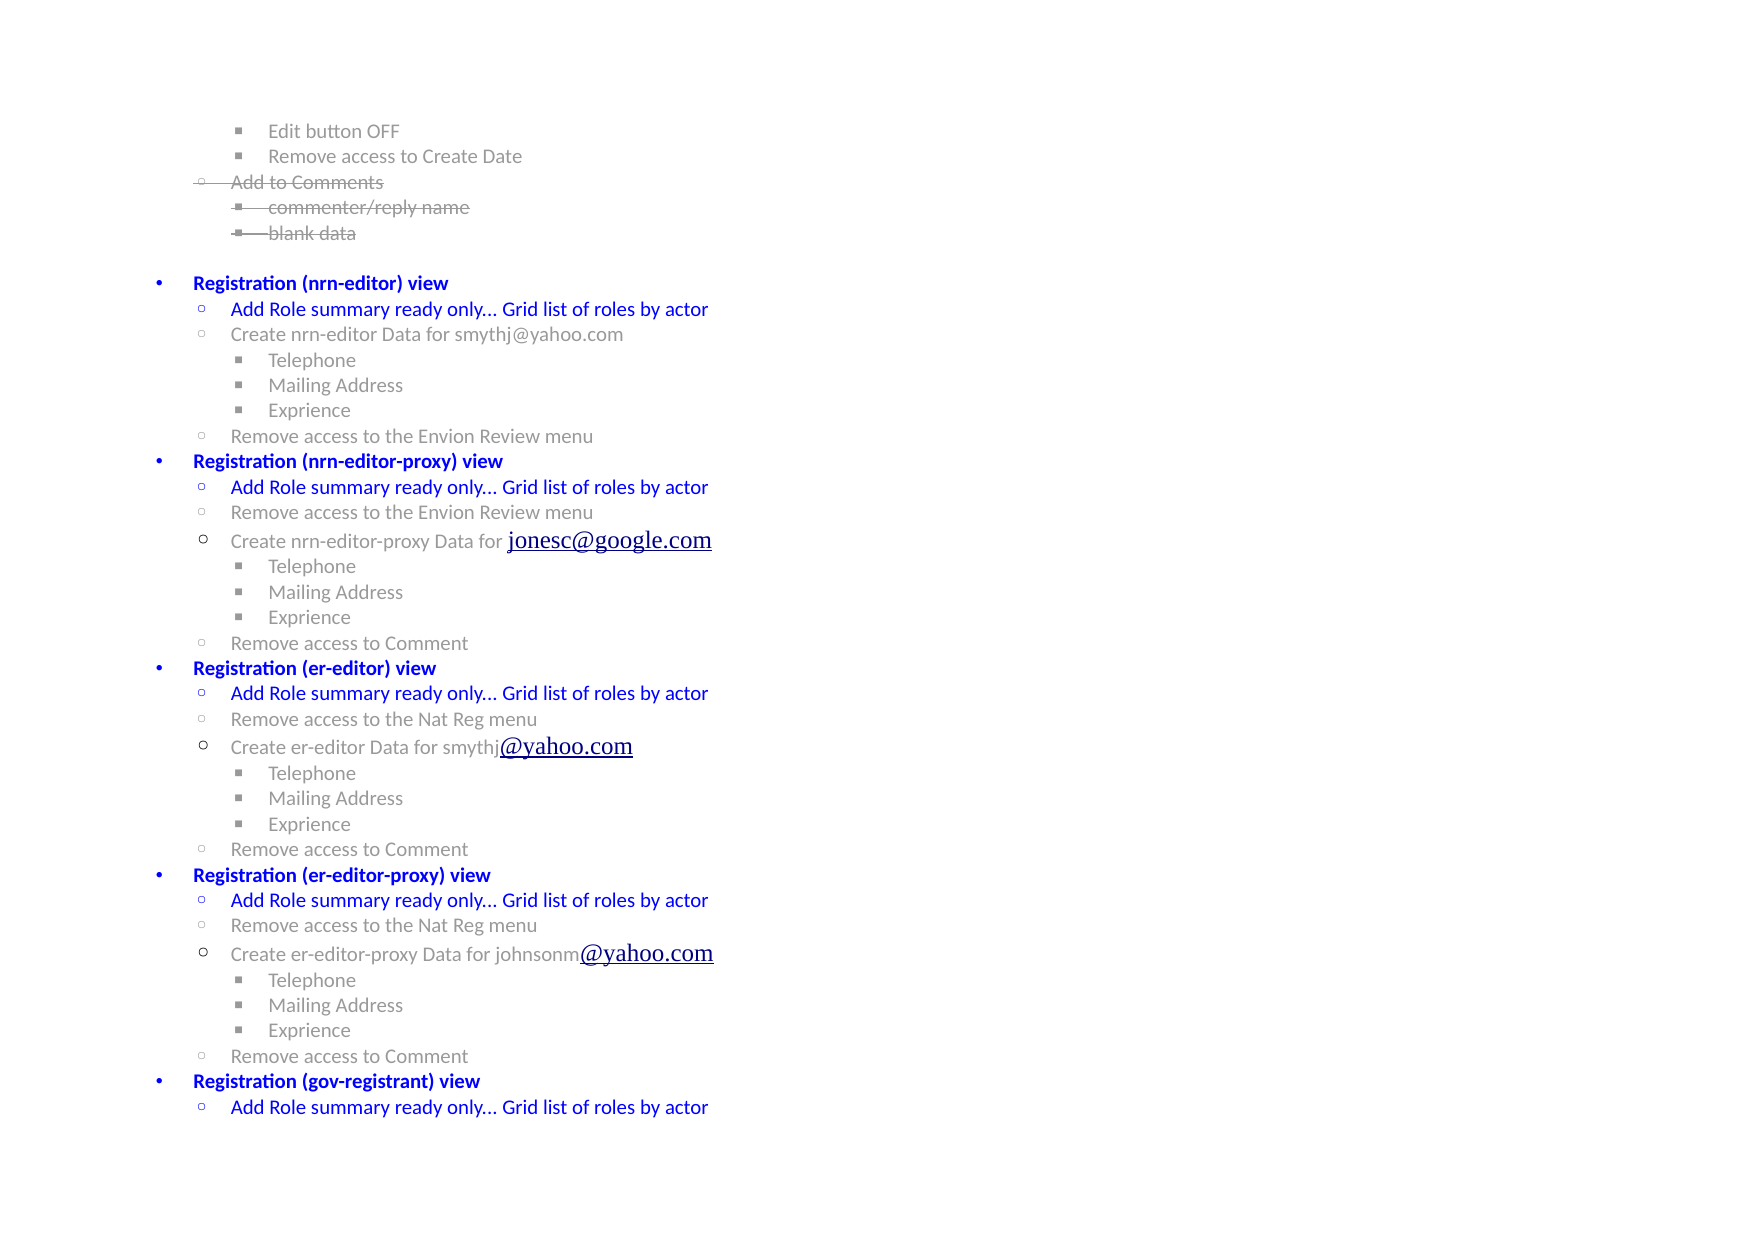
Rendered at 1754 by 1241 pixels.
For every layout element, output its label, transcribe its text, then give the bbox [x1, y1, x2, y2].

list Remove access to the Nat Reg menu [193, 706, 1636, 731]
list Mailing Address [231, 372, 1636, 398]
list Remove access to Create Date [231, 143, 1636, 169]
list Add Role summary ready only... Grid list of roles by actor [193, 296, 1636, 321]
list Create er-editor Data for smythj@yahoo.com [193, 731, 1636, 760]
list blank data [231, 220, 1636, 245]
list Remove access to the Envion Review menu [193, 423, 1636, 448]
list Registration (er-editor) view [156, 655, 1636, 681]
list Telephone [231, 760, 1636, 786]
list Create er-editor-proxy Data for johnsonm@yahoo.com [193, 938, 1636, 967]
list Remove access to the Envion Review menu [193, 499, 1636, 525]
list Create nrn-editor Data for smythj@yahoo.com [193, 321, 1636, 347]
list Create nrn-editor-proxy Data for jonesc@google.com [193, 525, 1636, 553]
list Add Role summary ready only... Grid list of roles by actor [193, 474, 1636, 499]
list Telephone [231, 347, 1636, 372]
list Remove access to Comment [193, 836, 1636, 862]
list Exprience [231, 811, 1636, 836]
list Registration (er-editor-proxy) view [156, 862, 1636, 887]
list Add Role summary ready only... Grid list of roles by actor [193, 887, 1636, 913]
list Edit button OFF [231, 118, 1636, 143]
list Add Role summary ready only... Grid list of roles by actor [193, 681, 1636, 706]
list Remove access to Comment [193, 630, 1636, 655]
list Add Role summary ready only... Grid list of roles by actor [193, 1094, 1636, 1119]
list Telephone [231, 967, 1636, 992]
list Telephone [231, 553, 1636, 579]
list Exprience [231, 398, 1636, 423]
list commenter/reply name [231, 194, 1636, 220]
list Registration (nrn-editor) view [156, 271, 1636, 296]
list Mailing Address [231, 786, 1636, 811]
list Mailing Address [231, 992, 1636, 1018]
list Remove access to Comment [193, 1043, 1636, 1068]
list Mailing Address [231, 579, 1636, 604]
list Remove access to the Nat Reg menu [193, 913, 1636, 938]
list Registration (gov-registrant) view [156, 1068, 1636, 1094]
list Exprience [231, 604, 1636, 630]
list Add to Comments [193, 169, 1636, 194]
list Registration (nrn-editor-proxy) view [156, 448, 1636, 474]
list Exprience [231, 1018, 1636, 1043]
